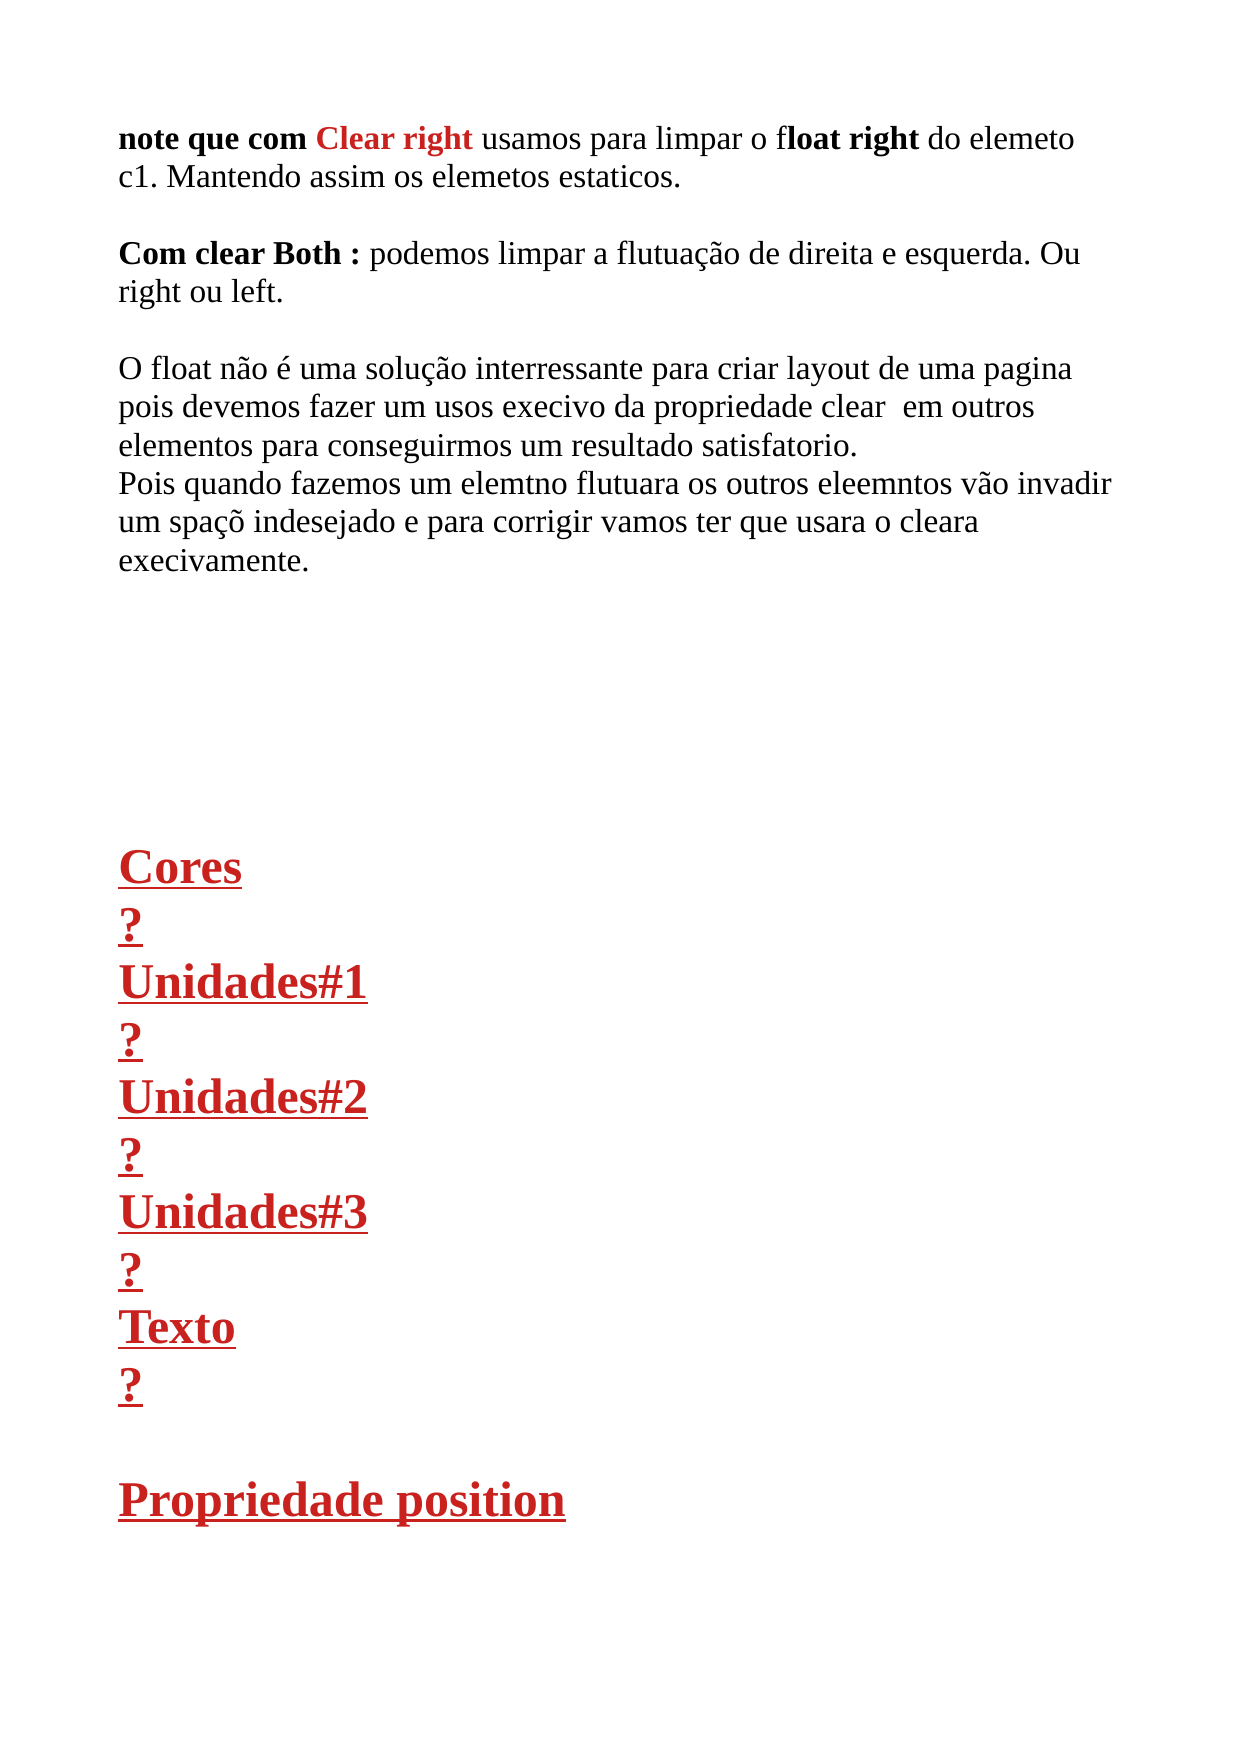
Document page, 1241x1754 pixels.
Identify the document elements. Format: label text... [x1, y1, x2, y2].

text ? [118, 1009, 1122, 1067]
text ? [118, 894, 1122, 952]
text Pois quando fazemos um elemtno flutuara os outros eleemntos vão invadir um spaçõ indesejado e para corrigir vamos ter que usara o cleara execivamente. [118, 463, 1122, 578]
text Unidades#1 [118, 952, 1122, 1009]
text Unidades#2 [118, 1067, 1122, 1124]
text ? [118, 1354, 1122, 1412]
text note que com Clear right usamos para limpar o float right do elemeto c1. Mantendo assim os elemetos estaticos. [118, 118, 1122, 195]
text O float não é uma solução interressante para criar layout de uma pagina pois devemos fazer um usos execivo da propriedade clear em outros elementos para conseguirmos um resultado satisfatorio. [118, 348, 1122, 463]
text ? [118, 1239, 1122, 1297]
text Propriedade position [118, 1469, 1122, 1527]
text Texto [118, 1297, 1122, 1354]
text Unidades#3 [118, 1182, 1122, 1239]
text Com clear Both : podemos limpar a flutuação de direita e esquerda. Ou right ou left. [118, 233, 1122, 310]
text Cores [118, 837, 1122, 894]
text ? [118, 1124, 1122, 1182]
